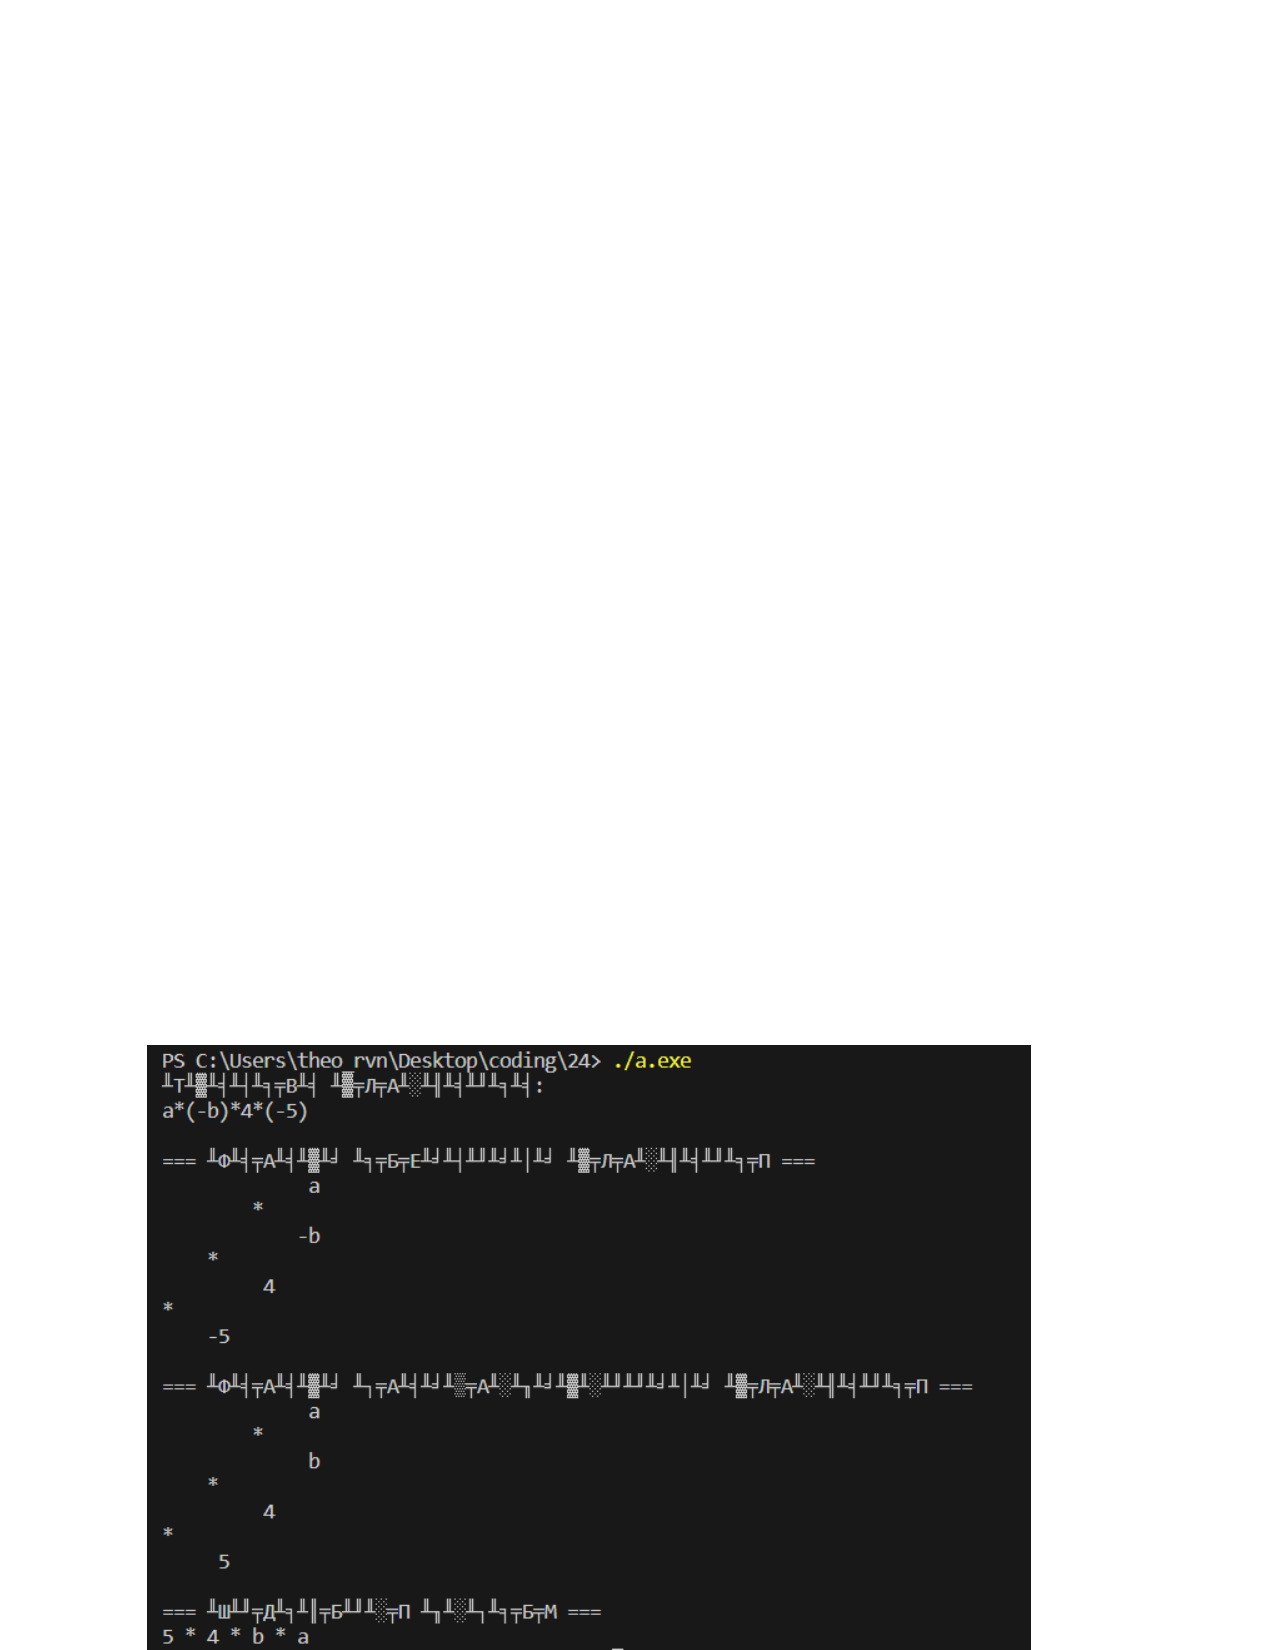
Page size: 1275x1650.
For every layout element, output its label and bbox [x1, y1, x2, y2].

picture [147, 1045, 1031, 1650]
